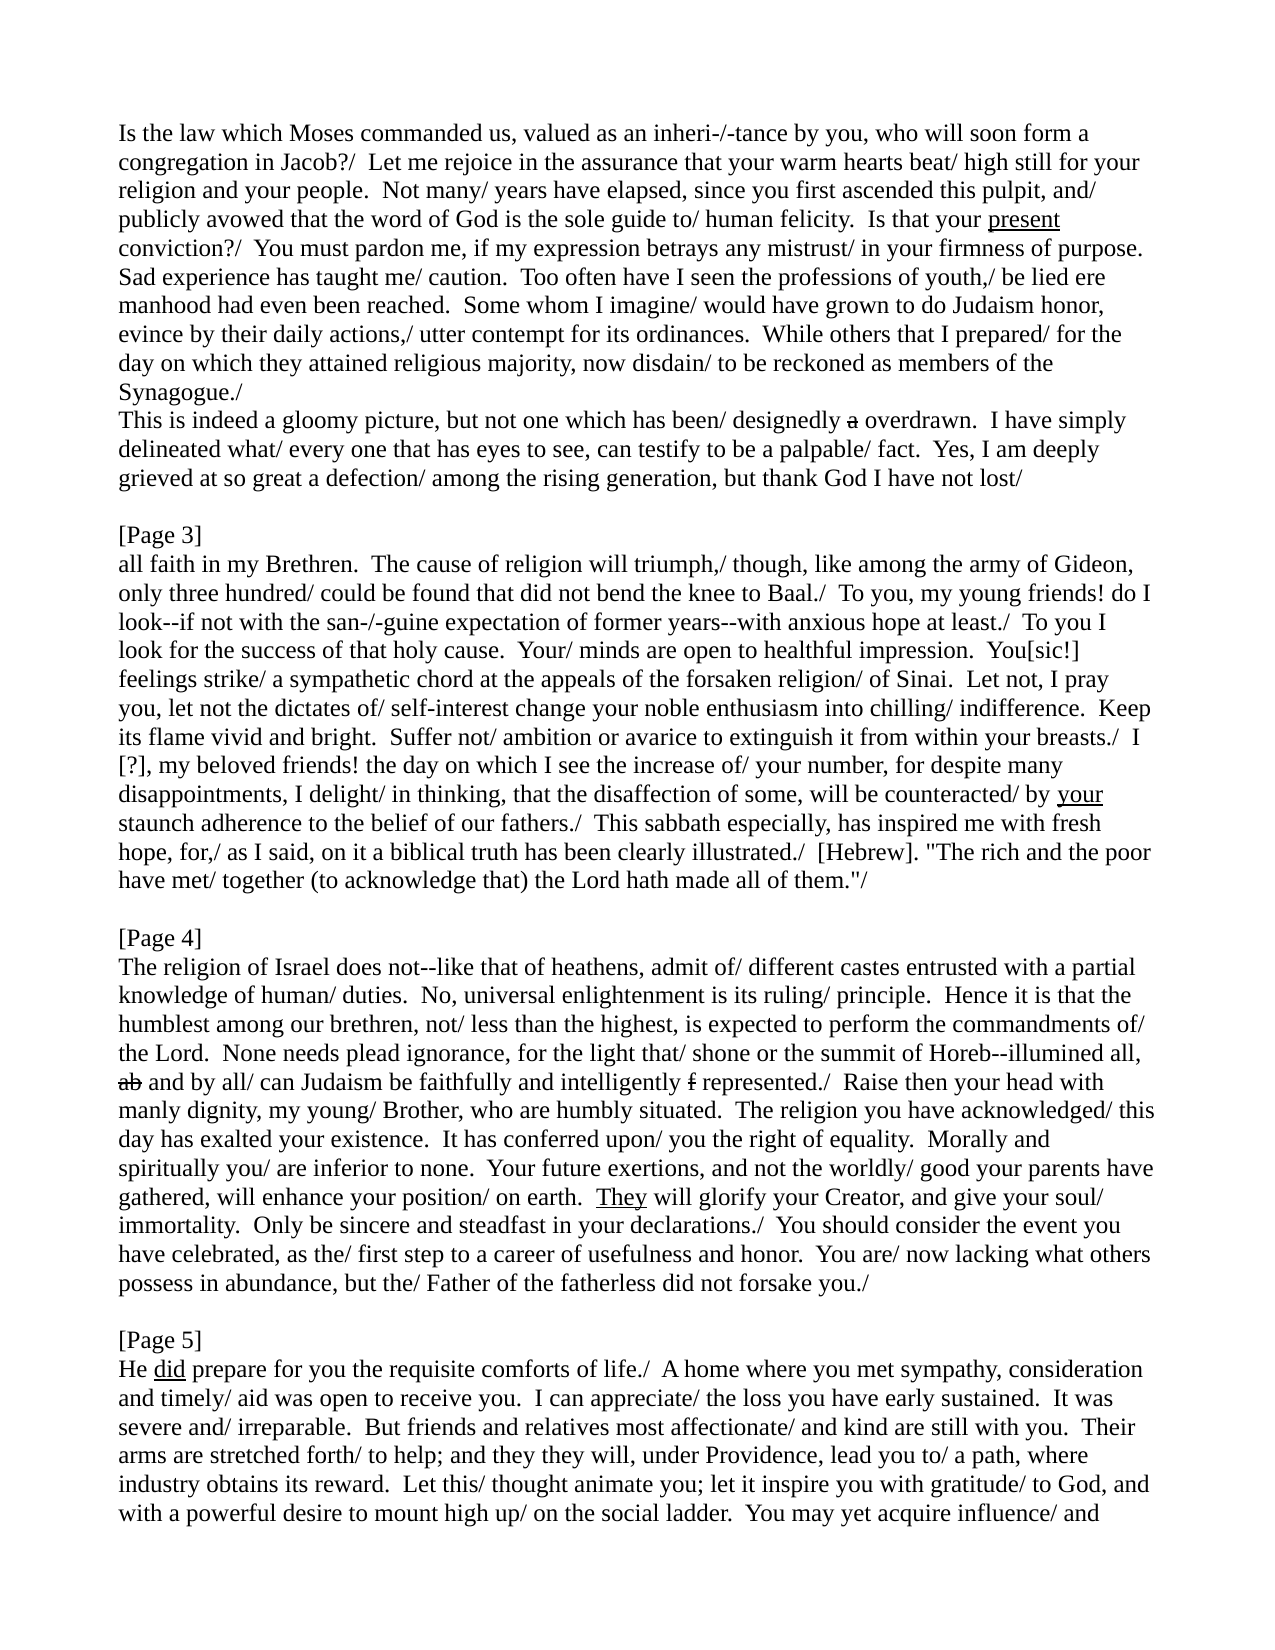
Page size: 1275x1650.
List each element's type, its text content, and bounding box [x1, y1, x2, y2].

text Is the law which Moses commanded us, valued as an inheri-/-tance by you, who will soon form a congregation in Jacob?/ Let me rejoice in the assurance that your warm hearts beat/ high still for your religion and your people. Not many/ years have elapsed, since you first ascended this pulpit, and/ publicly avowed that the word of God is the sole guide to/ human felicity. Is that your present conviction?/ You must pardon me, if my expression betrays any mistrust/ in your firmness of purpose. Sad experience has taught me/ caution. Too often have I seen the professions of youth,/ be lied ere manhood had even been reached. Some whom I imagine/ would have grown to do Judaism honor, evince by their daily actions,/ utter contempt for its ordinances. While others that I prepared/ for the day on which they attained religious majority, now disdain/ to be reckoned as members of the Synagogue./ [118, 118, 1157, 406]
text [Page 5] [118, 1326, 1157, 1354]
text all faith in my Brethren. The cause of religion will triumph,/ though, like among the army of Gideon, only three hundred/ could be found that did not bend the knee to Baal./ To you, my young friends! do I look--if not with the san-/-guine expectation of former years--with anxious hope at least./ To you I look for the success of that holy cause. Your/ minds are open to healthful impression. You[sic!] feelings strike/ a sympathetic chord at the appeals of the forsaken religion/ of Sinai. Let not, I pray you, let not the dictates of/ self-interest change your noble enthusiasm into chilling/ indifference. Keep its flame vivid and bright. Suffer not/ ambition or avarice to extinguish it from within your breasts./ I [?], my beloved friends! the day on which I see the increase of/ your number, for despite many disappointments, I delight/ in thinking, that the disaffection of some, will be counteracted/ by your staunch adherence to the belief of our fathers./ This sabbath especially, has inspired me with fresh hope, for,/ as I said, on it a biblical truth has been clearly illustrated./ [Hebrew]. "The rich and the poor have met/ together (to acknowledge that) the Lord hath made all of them."/ [118, 549, 1157, 894]
text He did prepare for you the requisite comforts of life./ A home where you met sympathy, consideration and timely/ aid was open to receive you. I can appreciate/ the loss you have early sustained. It was severe and/ irreparable. But friends and relatives most affectionate/ and kind are still with you. Their arms are stretched forth/ to help; and they they will, under Providence, lead you to/ a path, where industry obtains its reward. Let this/ thought animate you; let it inspire you with gratitude/ to God, and with a powerful desire to mount high up/ on the social ladder. You may yet acquire influence/ and [118, 1354, 1157, 1527]
text The religion of Israel does not--like that of heathens, admit of/ different castes entrusted with a partial knowledge of human/ duties. No, universal enlightenment is its ruling/ principle. Hence it is that the humblest among our brethren, not/ less than the highest, is expected to perform the commandments of/ the Lord. None needs plead ignorance, for the light that/ shone or the summit of Horeb--illumined all, ab and by all/ can Judaism be faithfully and intelligently f represented./ Raise then your head with manly dignity, my young/ Brother, who are humbly situated. The religion you have acknowledged/ this day has exalted your existence. It has conferred upon/ you the right of equality. Morally and spiritually you/ are inferior to none. Your future exertions, and not the worldly/ good your parents have gathered, will enhance your position/ on earth. They will glorify your Creator, and give your soul/ immortality. Only be sincere and steadfast in your declarations./ You should consider the event you have celebrated, as the/ first step to a career of usefulness and honor. You are/ now lacking what others possess in abundance, but the/ Father of the fatherless did not forsake you./ [118, 952, 1157, 1297]
text [Page 4] [118, 923, 1157, 952]
text [Page 3] [118, 521, 1157, 549]
text This is indeed a gloomy picture, but not one which has been/ designedly a overdrawn. I have simply delineated what/ every one that has eyes to see, can testify to be a palpable/ fact. Yes, I am deeply grieved at so great a defection/ among the rising generation, but thank God I have not lost/ [118, 406, 1157, 492]
